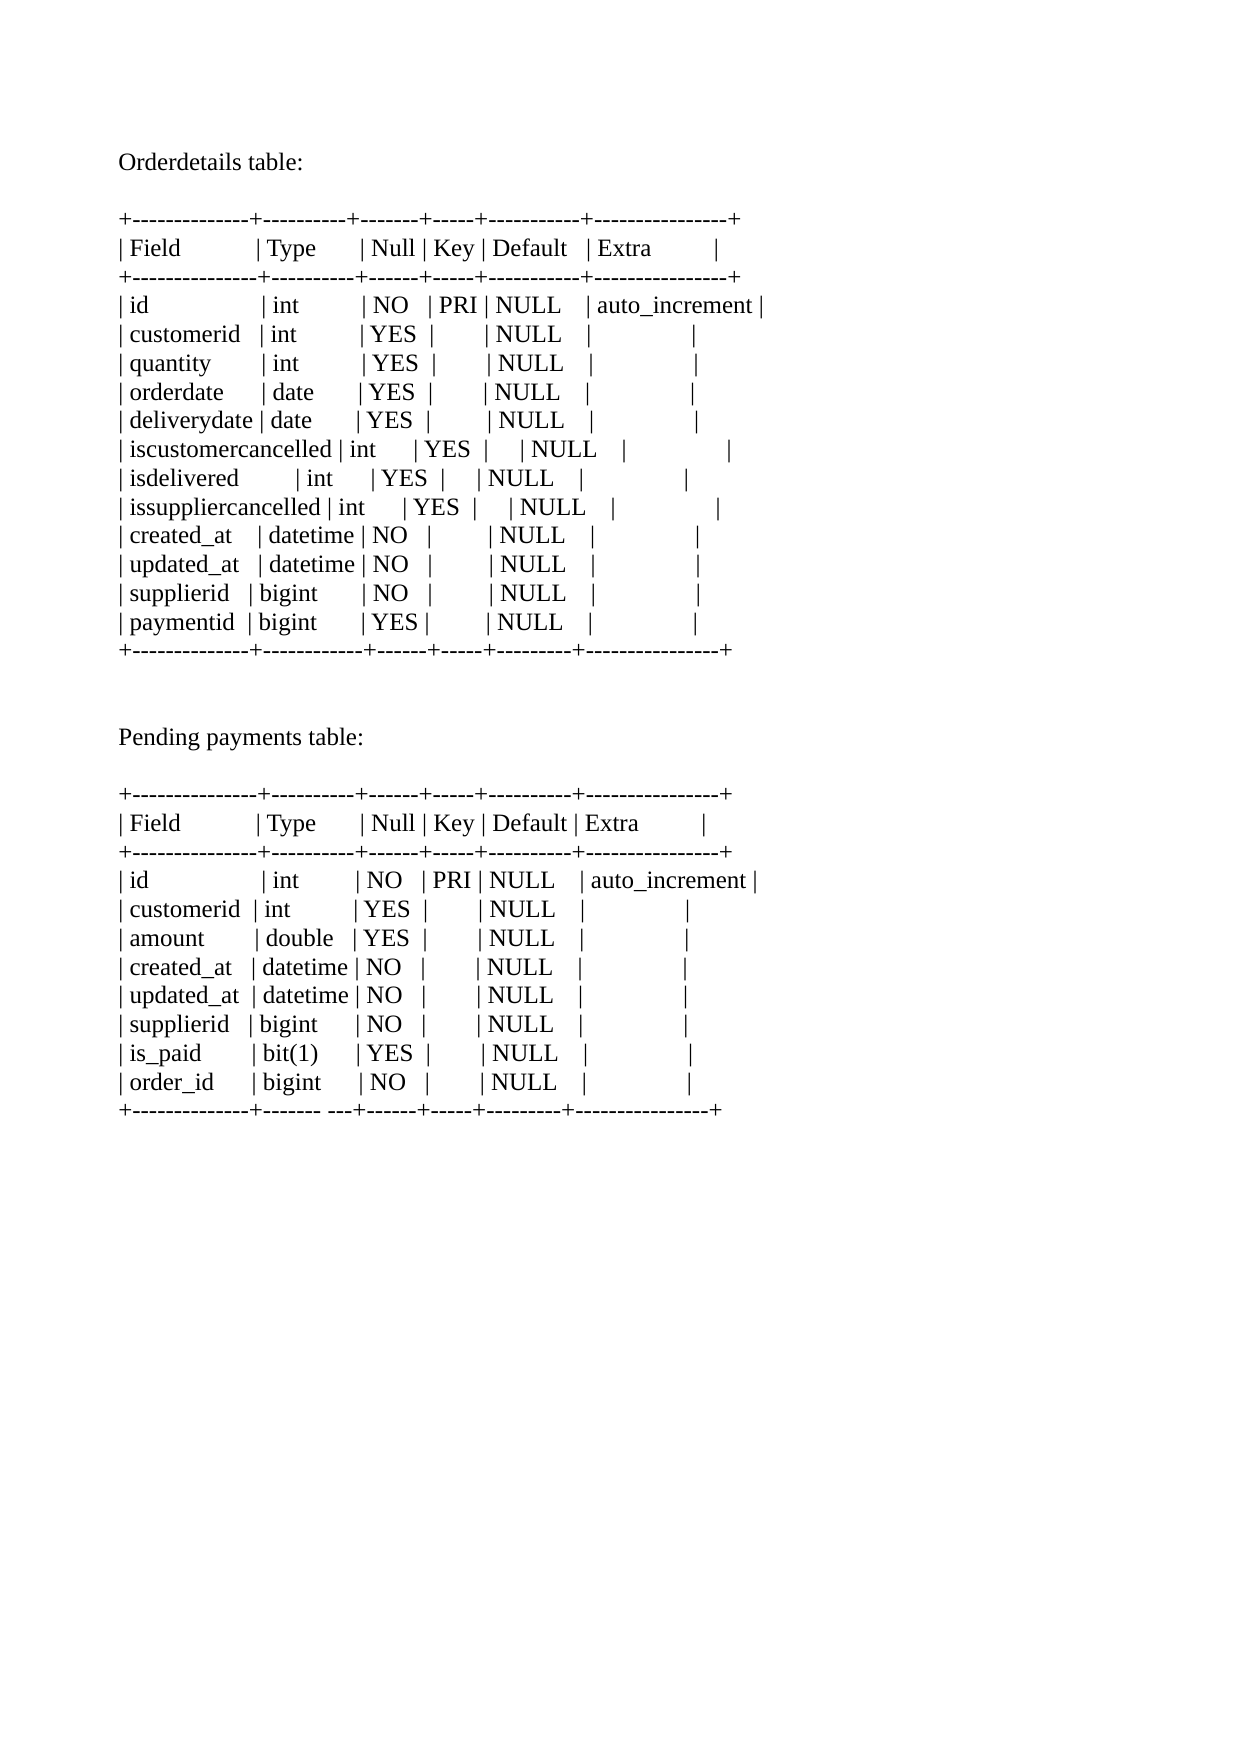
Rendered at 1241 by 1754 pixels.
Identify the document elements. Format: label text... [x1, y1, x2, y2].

text | customerid | int | YES | | NULL | | [118, 894, 1122, 923]
text | orderdate | date | YES | | NULL | | [118, 377, 1122, 406]
text +--------------+------- ---+------+-----+---------+----------------+ [118, 1096, 1122, 1124]
text | updated_at | datetime | NO | | NULL | | [118, 549, 1122, 578]
text Pending payments table: [118, 722, 1122, 751]
text | amount | double | YES | | NULL | | [118, 923, 1122, 952]
text | Field | Type | Null | Key | Default | Extra | [118, 808, 1122, 837]
text | iscustomercancelled | int | YES | | NULL | | [118, 434, 1122, 463]
text | id | int | NO | PRI | NULL | auto_increment | [118, 866, 1122, 894]
text +---------------+----------+------+-----+-----------+----------------+ [118, 262, 1122, 291]
text Orderdetails table: [118, 147, 1122, 176]
text | supplierid | bigint | NO | | NULL | | [118, 578, 1122, 607]
text | created_at | datetime | NO | | NULL | | [118, 521, 1122, 549]
text | issuppliercancelled | int | YES | | NULL | | [118, 492, 1122, 521]
text +--------------+----------+-------+-----+-----------+----------------+ [118, 204, 1122, 233]
text | Field | Type | Null | Key | Default | Extra | [118, 233, 1122, 262]
text | id | int | NO | PRI | NULL | auto_increment | [118, 291, 1122, 319]
text | created_at | datetime | NO | | NULL | | [118, 952, 1122, 981]
text | order_id | bigint | NO | | NULL | | [118, 1067, 1122, 1096]
text | supplierid | bigint | NO | | NULL | | [118, 1009, 1122, 1038]
text | deliverydate | date | YES | | NULL | | [118, 406, 1122, 434]
text +---------------+----------+------+-----+----------+----------------+ [118, 837, 1122, 866]
text | isdelivered | int | YES | | NULL | | [118, 463, 1122, 492]
text | updated_at | datetime | NO | | NULL | | [118, 981, 1122, 1009]
text | quantity | int | YES | | NULL | | [118, 348, 1122, 377]
text +--------------+------------+------+-----+---------+----------------+ [118, 636, 1122, 664]
text | is_paid | bit(1) | YES | | NULL | | [118, 1038, 1122, 1067]
text | paymentid | bigint | YES | | NULL | | [118, 607, 1122, 636]
text +---------------+----------+------+-----+----------+----------------+ [118, 779, 1122, 808]
text | customerid | int | YES | | NULL | | [118, 319, 1122, 348]
